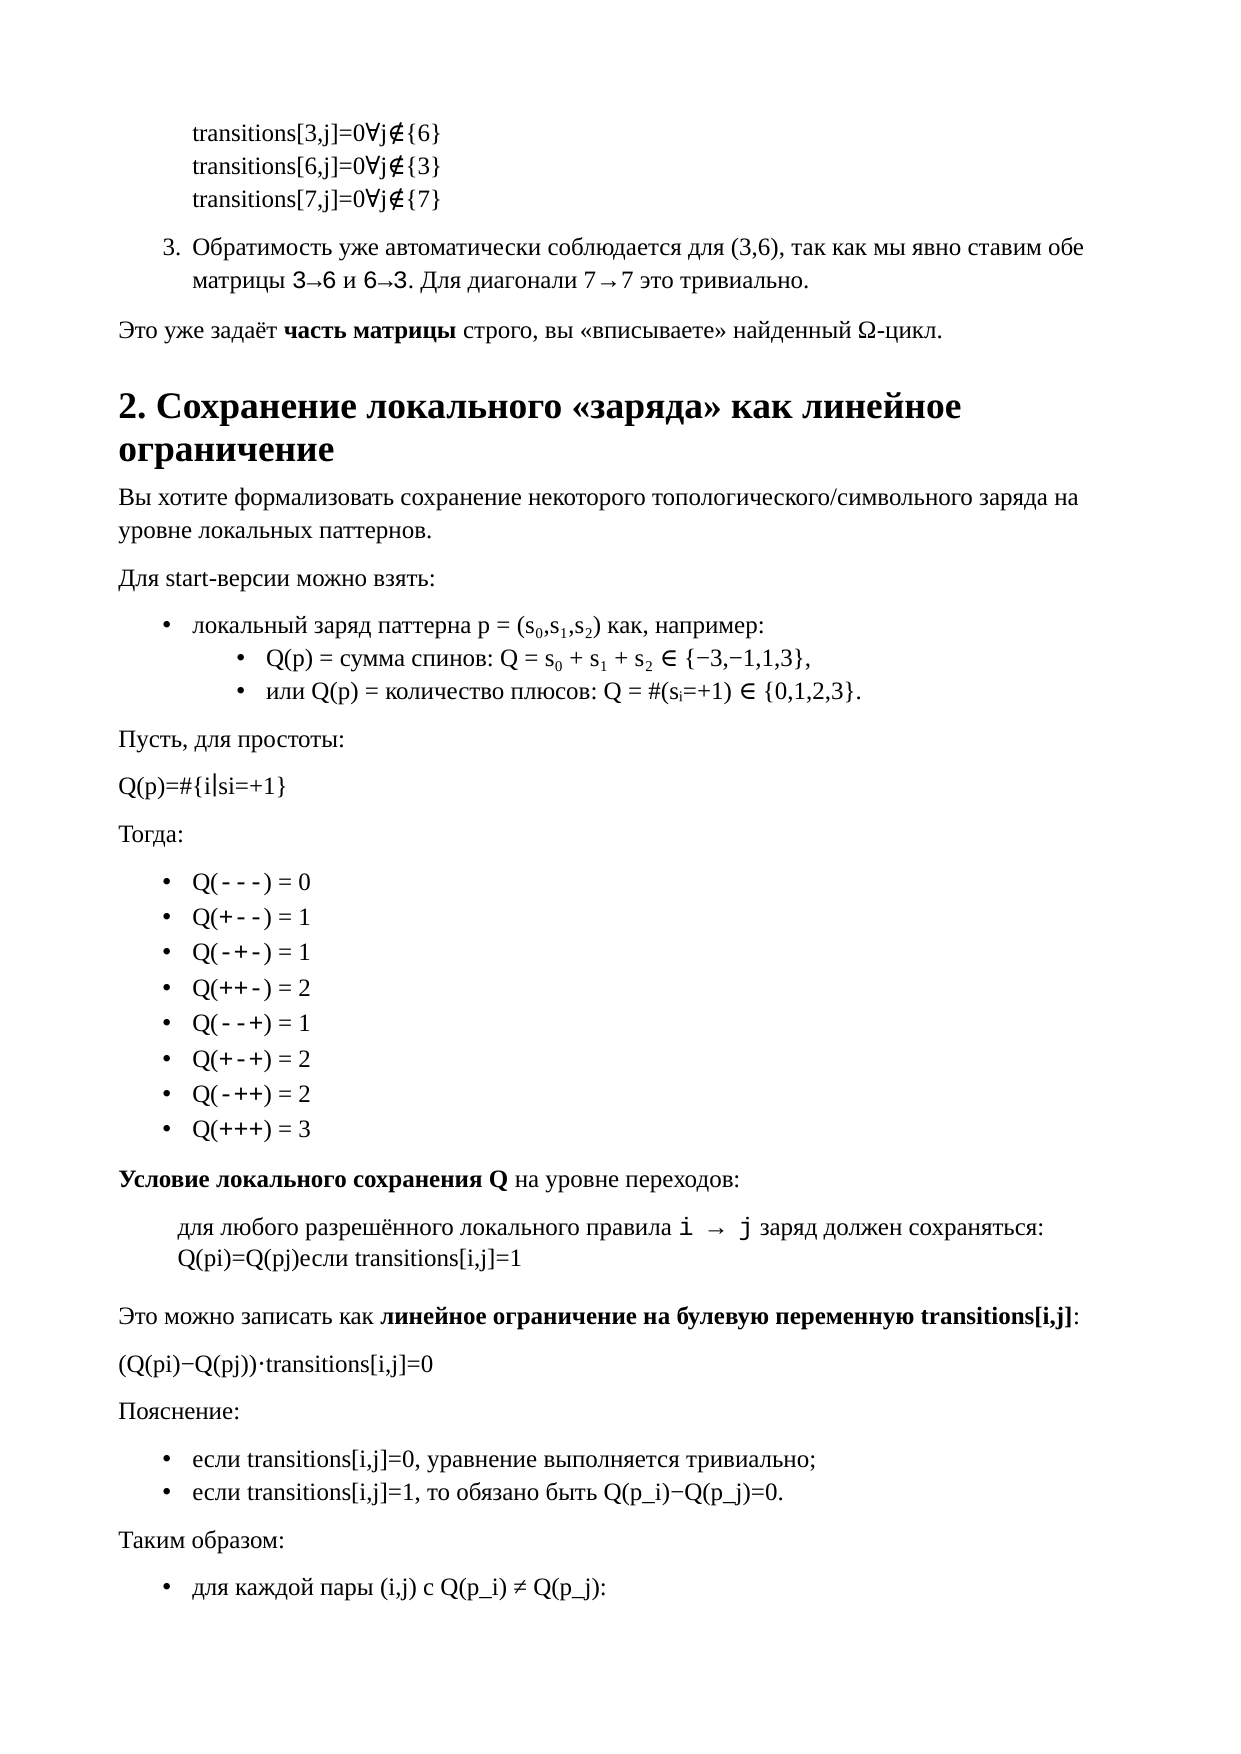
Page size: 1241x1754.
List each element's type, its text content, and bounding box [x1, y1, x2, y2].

list для каждой пары (i,j) с Q(p_i) ≠ Q(p_j): [162, 1572, 1122, 1601]
list transitions[3,j]=0∀j∉{6} transitions[6,j]=0∀j∉{3} transitions[7,j]=0∀j∉{7} [162, 118, 1122, 213]
text Таким образом: [118, 1525, 1122, 1553]
list локальный заряд паттерна p = (s₀,s₁,s₂) как, например: [162, 610, 1122, 639]
list или Q(p) = количество плюсов: Q = #(sᵢ=+1) ∈ {0,1,2,3}. [236, 676, 1122, 705]
list Q(+++) = 3 [162, 1114, 1122, 1145]
list Q(+--) = 1 [162, 902, 1122, 933]
text Пусть, для простоты: [118, 724, 1122, 753]
text Q(p)=#{i∣si=+1} [118, 771, 1122, 800]
subtitle 2. Сохранение локального «заряда» как линейное ограничение [118, 383, 1122, 469]
text Для start‑версии можно взять: [118, 563, 1122, 591]
text Пояснение: [118, 1396, 1122, 1425]
text для любого разрешённого локального правила i → j заряд должен сохраняться: Q(pi)=Q(pj)если transitions[i,j]=1 [177, 1212, 1063, 1272]
list Обратимость уже автоматически соблюдается для (3,6), так как мы явно ставим обе матрицы 3→6 и 6→3. Для диагонали 7→7 это тривиально. [162, 232, 1122, 296]
list Q(--+) = 1 [162, 1008, 1122, 1039]
list Q(-+-) = 1 [162, 937, 1122, 968]
list Q(+-+) = 2 [162, 1044, 1122, 1074]
text (Q(pi)−Q(pj))⋅transitions[i,j]=0 [118, 1349, 1122, 1378]
list Q(---) = 0 [162, 867, 1122, 897]
text Это можно записать как линейное ограничение на булевую переменную transitions[i,j]: [118, 1301, 1122, 1330]
list если transitions[i,j]=1, то обязано быть Q(p_i)−Q(p_j)=0. [162, 1477, 1122, 1506]
text Тогда: [118, 819, 1122, 848]
list Q(++-) = 2 [162, 973, 1122, 1004]
text Вы хотите формализовать сохранение некоторого топологического/символьного заряда на уровне локальных паттернов. [118, 482, 1122, 544]
list Q(-++) = 2 [162, 1079, 1122, 1110]
text Это уже задаёт часть матрицы строго, вы «вписываете» найденный Ω‑цикл. [118, 315, 1122, 343]
list если transitions[i,j]=0, уравнение выполняется тривиально; [162, 1444, 1122, 1473]
text Условие локального сохранения Q на уровне переходов: [118, 1164, 1122, 1193]
list Q(p) = сумма спинов: Q = s₀ + s₁ + s₂ ∈ {−3,−1,1,3}, [236, 643, 1122, 672]
